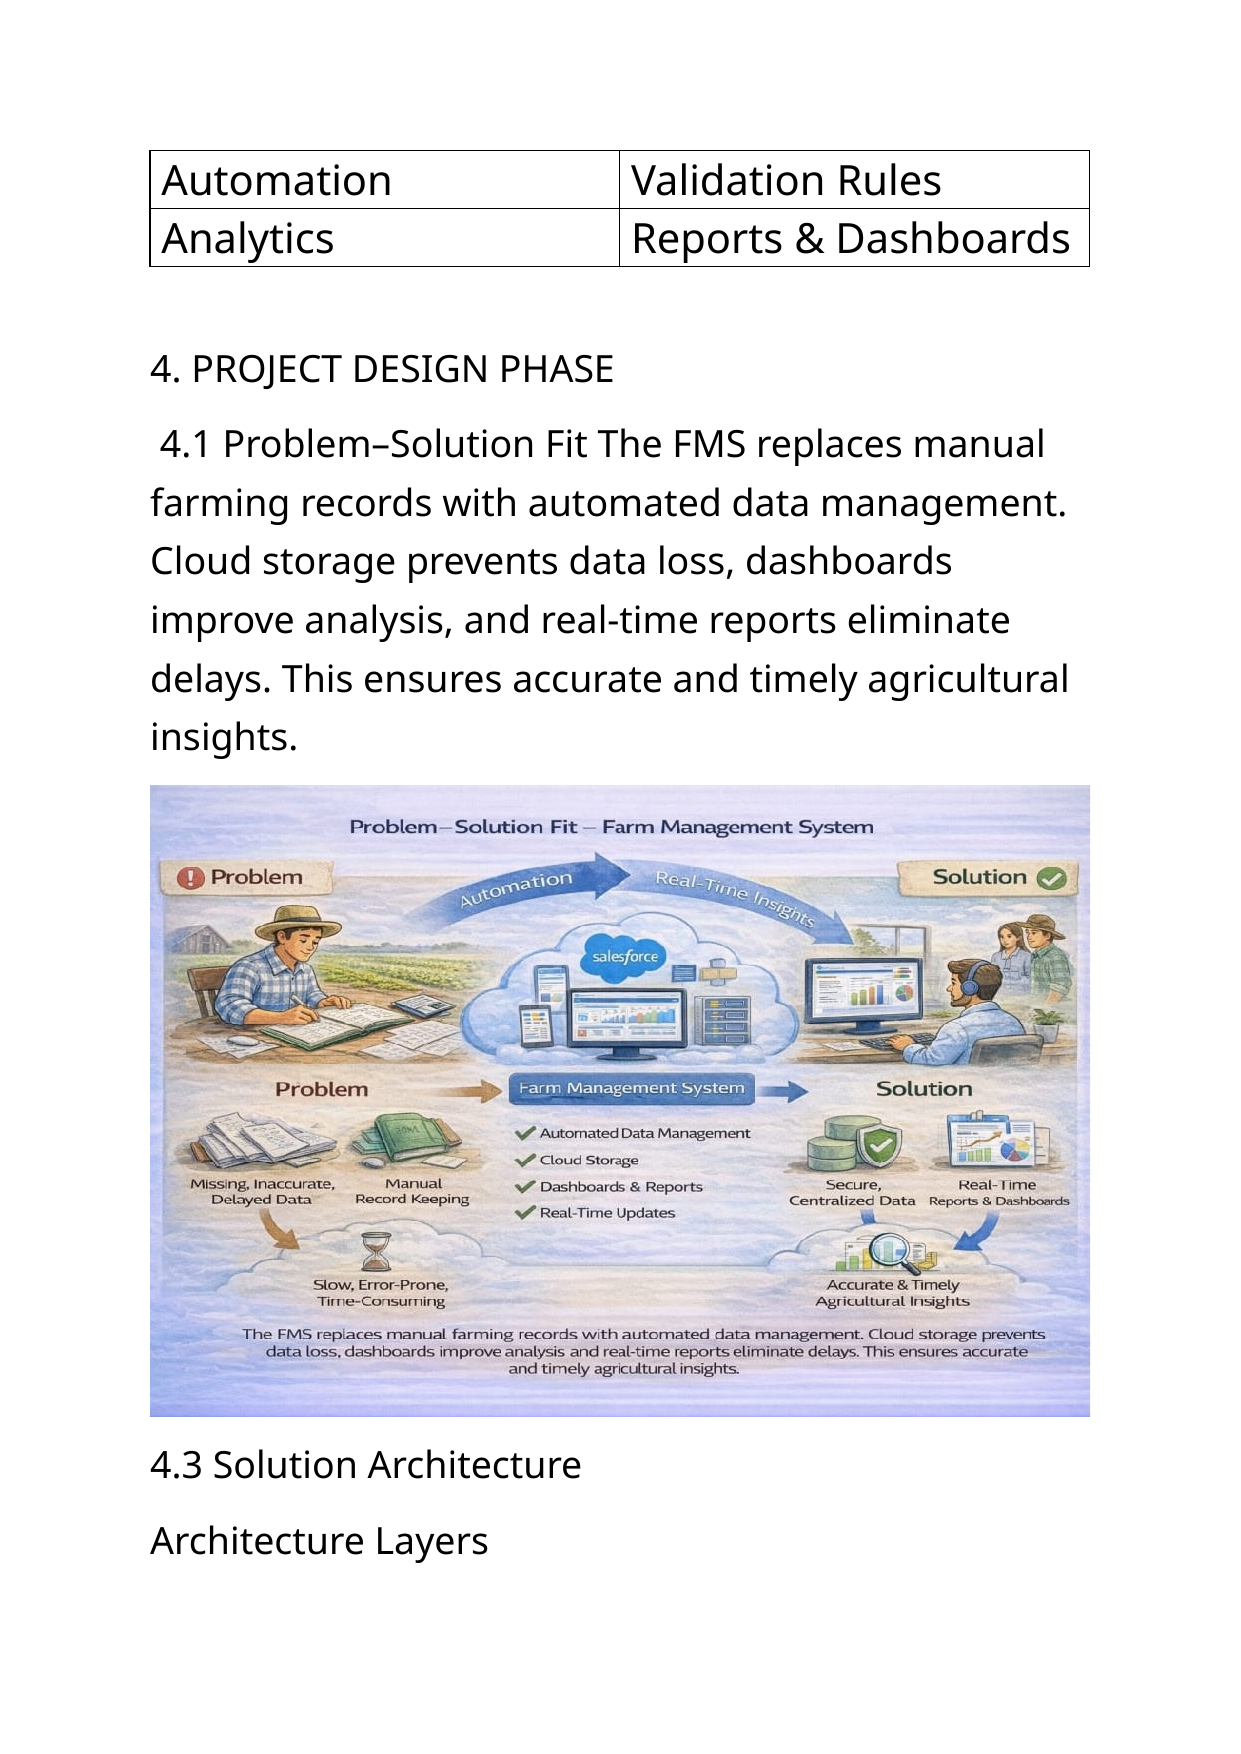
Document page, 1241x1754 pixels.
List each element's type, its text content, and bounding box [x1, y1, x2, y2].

table_cell Validation Rules [620, 151, 1089, 208]
table_cell Analytics [151, 209, 619, 266]
text 4.1 Problem–Solution Fit The FMS replaces manual farming records with automated data management. Cloud storage prevents data loss, dashboards improve analysis, and real-time reports eliminate delays. This ensures accurate and timely agricultural insights. [150, 417, 1090, 762]
table_cell Reports & Dashboards [620, 209, 1089, 266]
text 4.3 Solution Architecture [150, 1439, 1090, 1490]
text 4. PROJECT DESIGN PHASE [150, 342, 1090, 393]
table_cell Automation [151, 151, 619, 208]
text Architecture Layers [150, 1514, 1090, 1565]
